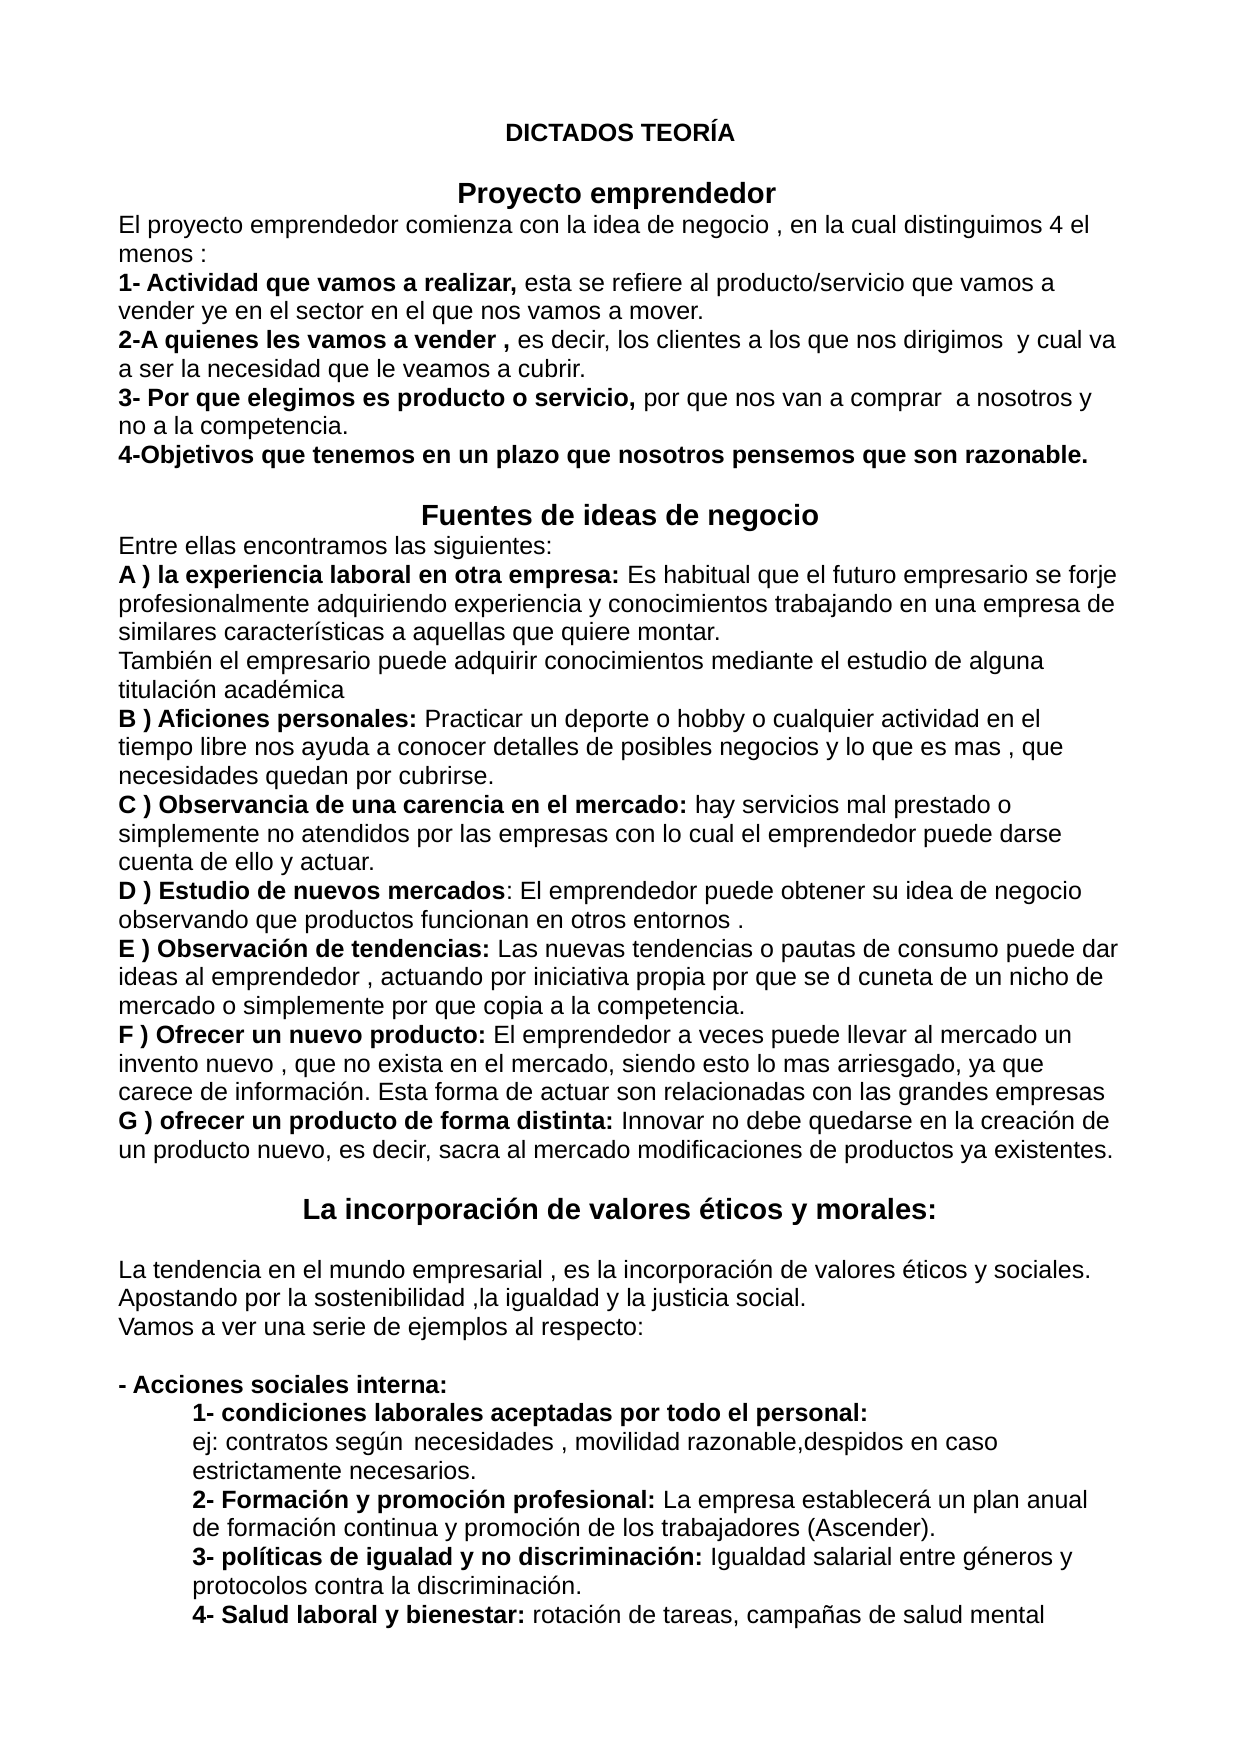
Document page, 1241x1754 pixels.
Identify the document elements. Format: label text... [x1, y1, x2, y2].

text Vamos a ver una serie de ejemplos al respecto: [118, 1312, 1122, 1341]
text También el empresario puede adquirir conocimientos mediante el estudio de alguna titulación académica [118, 646, 1122, 703]
text ej: contratos según necesidades , movilidad razonable,despidos en caso estrictamente necesarios. [118, 1427, 1122, 1484]
text La incorporación de valores éticos y morales: [118, 1192, 1122, 1226]
text El proyecto emprendedor comienza con la idea de negocio , en la cual distinguimos 4 el menos : [118, 210, 1122, 267]
text Proyecto emprendedor [118, 176, 1122, 210]
text Entre ellas encontramos las siguientes: [118, 531, 1122, 560]
text La tendencia en el mundo empresarial , es la incorporación de valores éticos y sociales. Apostando por la sostenibilidad ,la igualdad y la justicia social. [118, 1254, 1122, 1312]
text 1- Actividad que vamos a realizar, esta se refiere al producto/servicio que vamos a vender ye en el sector en el que nos vamos a mover. [118, 267, 1122, 325]
text 2- Formación y promoción profesional: La empresa establecerá un plan anual de formación continua y promoción de los trabajadores (Ascender). [118, 1484, 1122, 1542]
text G ) ofrecer un producto de forma distinta: Innovar no debe quedarse en la creación de un producto nuevo, es decir, sacra al mercado modificaciones de productos ya existentes. [118, 1106, 1122, 1163]
text 3- políticas de igualad y no discriminación: Igualdad salarial entre géneros y protocolos contra la discriminación. [118, 1542, 1122, 1599]
text 2-A quienes les vamos a vender , es decir, los clientes a los que nos dirigimos y cual va a ser la necesidad que le veamos a cubrir. [118, 325, 1122, 382]
text 4- Salud laboral y bienestar: rotación de tareas, campañas de salud mental [118, 1599, 1122, 1628]
text 1- condiciones laborales aceptadas por todo el personal: [118, 1398, 1122, 1427]
text B ) Aficiones personales: Practicar un deporte o hobby o cualquier actividad en el tiempo libre nos ayuda a conocer detalles de posibles negocios y lo que es mas , que necesidades quedan por cubrirse. [118, 703, 1122, 790]
text C ) Observancia de una carencia en el mercado: hay servicios mal prestado o simplemente no atendidos por las empresas con lo cual el emprendedor puede darse cuenta de ello y actuar. [118, 790, 1122, 876]
text - Acciones sociales interna: [118, 1369, 1122, 1398]
text Fuentes de ideas de negocio [118, 497, 1122, 531]
text 3- Por que elegimos es producto o servicio, por que nos van a comprar a nosotros y no a la competencia. [118, 382, 1122, 440]
text E ) Observación de tendencias: Las nuevas tendencias o pautas de consumo puede dar ideas al emprendedor , actuando por iniciativa propia por que se d cuneta de un nicho de mercado o simplemente por que copia a la competencia. [118, 933, 1122, 1020]
text F ) Ofrecer un nuevo producto: El emprendedor a veces puede llevar al mercado un invento nuevo , que no exista en el mercado, siendo esto lo mas arriesgado, ya que carece de información. Esta forma de actuar son relacionadas con las grandes empresas [118, 1020, 1122, 1106]
text 4-Objetivos que tenemos en un plazo que nosotros pensemos que son razonable. [118, 440, 1122, 469]
text A ) la experiencia laboral en otra empresa: Es habitual que el futuro empresario se forje profesionalmente adquiriendo experiencia y conocimientos trabajando en una empresa de similares características a aquellas que quiere montar. [118, 560, 1122, 646]
text D ) Estudio de nuevos mercados: El emprendedor puede obtener su idea de negocio observando que productos funcionan en otros entornos . [118, 876, 1122, 933]
